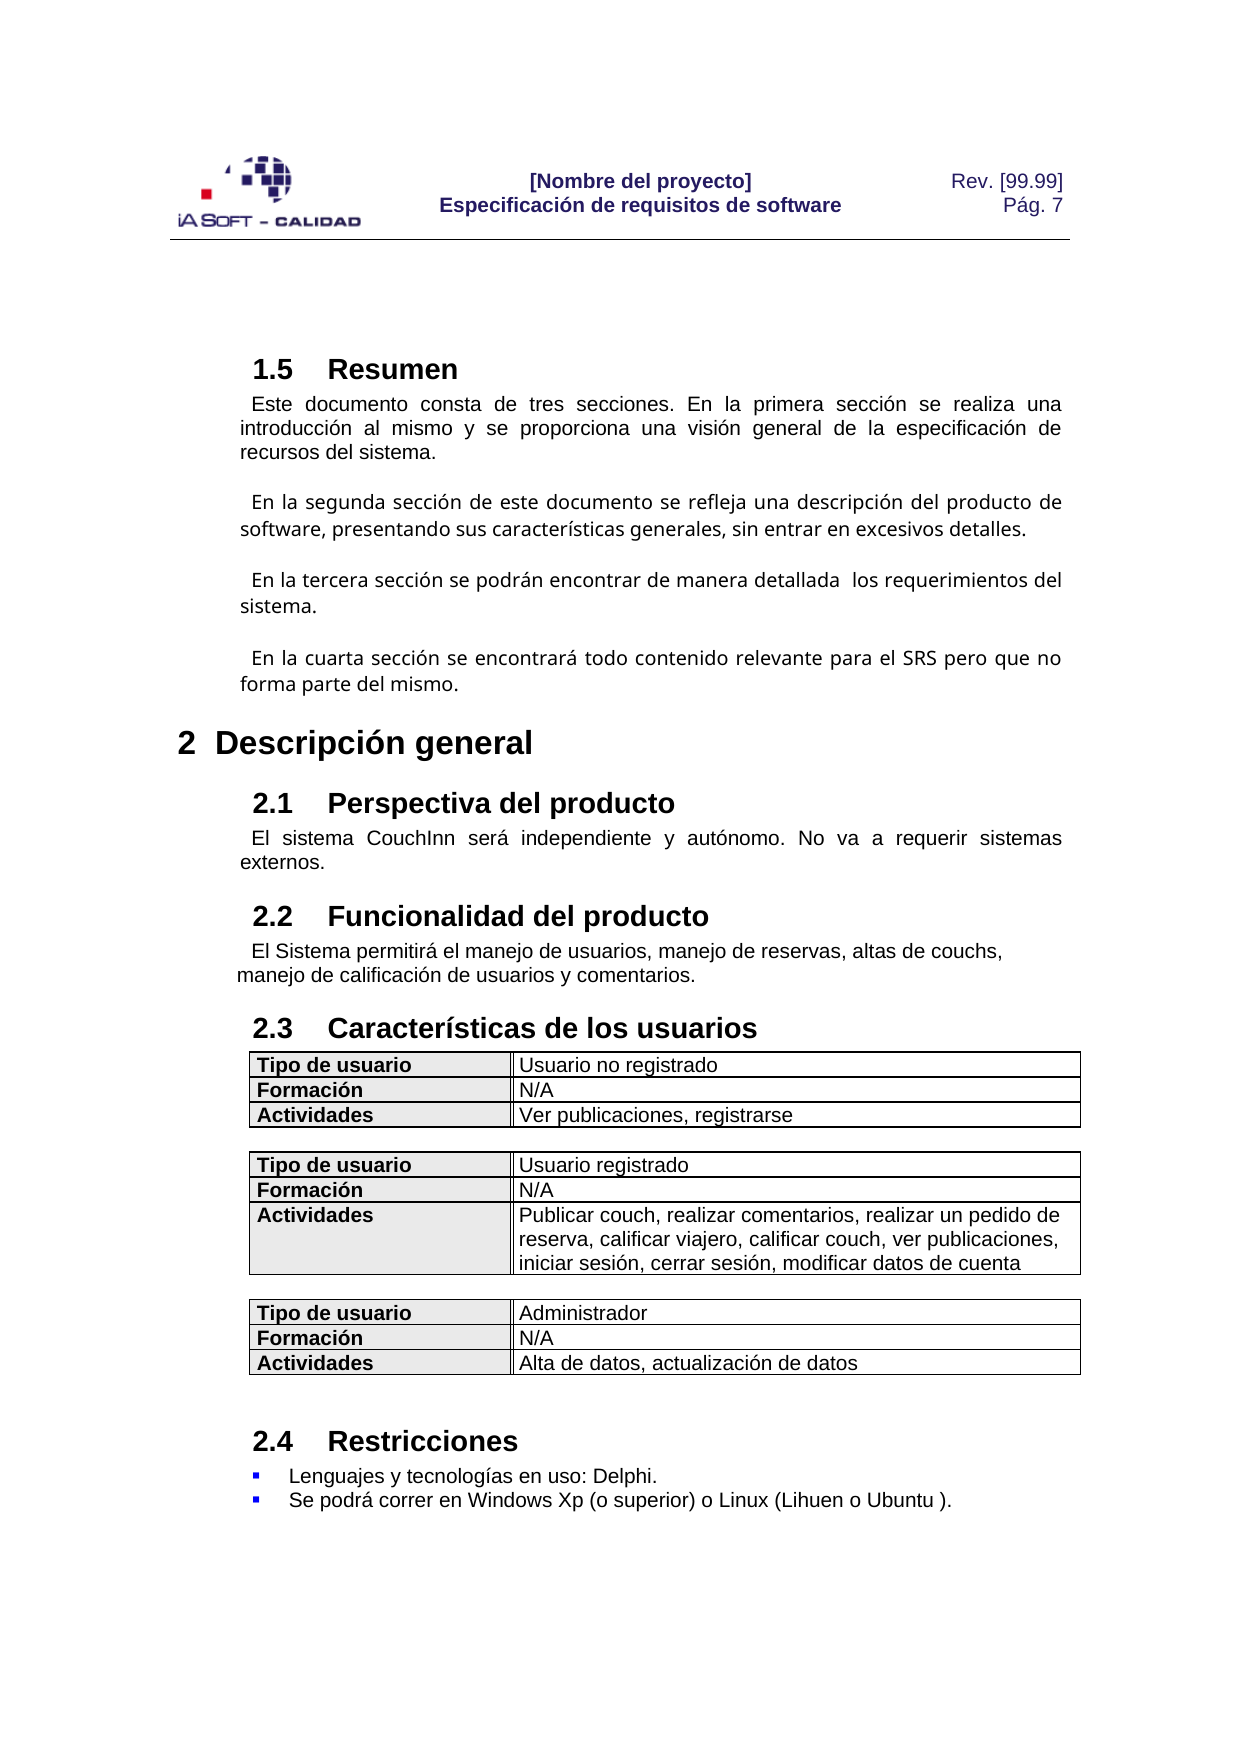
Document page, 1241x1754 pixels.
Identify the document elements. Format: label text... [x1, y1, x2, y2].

text El Sistema permitirá el manejo de usuarios, manejo de reservas, altas de couchs, manejo de calificación de usuarios y comentarios. [237, 939, 1063, 987]
text Este documento consta de tres secciones. En la primera sección se realiza una introducción al mismo y se proporciona una visión general de la especificación de recursos del sistema. [240, 392, 1063, 464]
table_cell Publicar couch, realizar comentarios, realizar un pedido de reserva, calificar viajero, calificar couch, ver publicaciones, iniciar sesión, cerrar sesión, modificar datos de cuenta [514, 1203, 1080, 1274]
text En la segunda sección de este documento se refleja una descripción del producto de software, presentando sus características generales, sin entrar en excesivos detalles. [240, 488, 1063, 542]
table_cell Actividades [250, 1203, 510, 1274]
table_cell N/A [514, 1078, 1080, 1101]
table_cell N/A [514, 1178, 1080, 1201]
list Lenguajes y tecnologías en uso: Delphi. [251, 1464, 1063, 1488]
table_header Tipo de usuario [250, 1053, 510, 1076]
subtitle Características de los usuarios [252, 1012, 1063, 1045]
table_cell Actividades [250, 1350, 510, 1374]
table_cell Formación [250, 1078, 510, 1101]
table_header Tipo de usuario [250, 1300, 510, 1324]
subtitle Perspectiva del producto [252, 786, 1063, 820]
table_cell Alta de datos, actualización de datos [514, 1350, 1080, 1374]
text En la cuarta sección se encontrará todo contenido relevante para el SRS pero que no forma parte del mismo. [240, 644, 1063, 698]
table_cell N/A [514, 1325, 1080, 1349]
text El sistema CouchInn será independiente y autónomo. No va a requerir sistemas externos. [240, 826, 1063, 874]
table_cell Ver publicaciones, registrarse [514, 1103, 1080, 1126]
table_cell Formación [250, 1178, 510, 1201]
table_cell Actividades [250, 1103, 510, 1126]
table_header Usuario no registrado [514, 1053, 1080, 1076]
table_header Administrador [514, 1300, 1080, 1324]
picture [178, 156, 364, 230]
subtitle Resumen [252, 352, 1063, 386]
text En la tercera sección se podrán encontrar de manera detallada los requerimientos del sistema. [240, 566, 1063, 620]
subtitle Restricciones [252, 1424, 1063, 1458]
list Se podrá correr en Windows Xp (o superior) o Linux (Lihuen o Ubuntu ). [251, 1488, 1063, 1512]
table_header Usuario registrado [514, 1153, 1080, 1176]
subtitle Descripción general [177, 723, 1063, 761]
table_header Tipo de usuario [250, 1153, 510, 1176]
subtitle Funcionalidad del producto [252, 899, 1063, 932]
table_cell Formación [250, 1325, 510, 1349]
